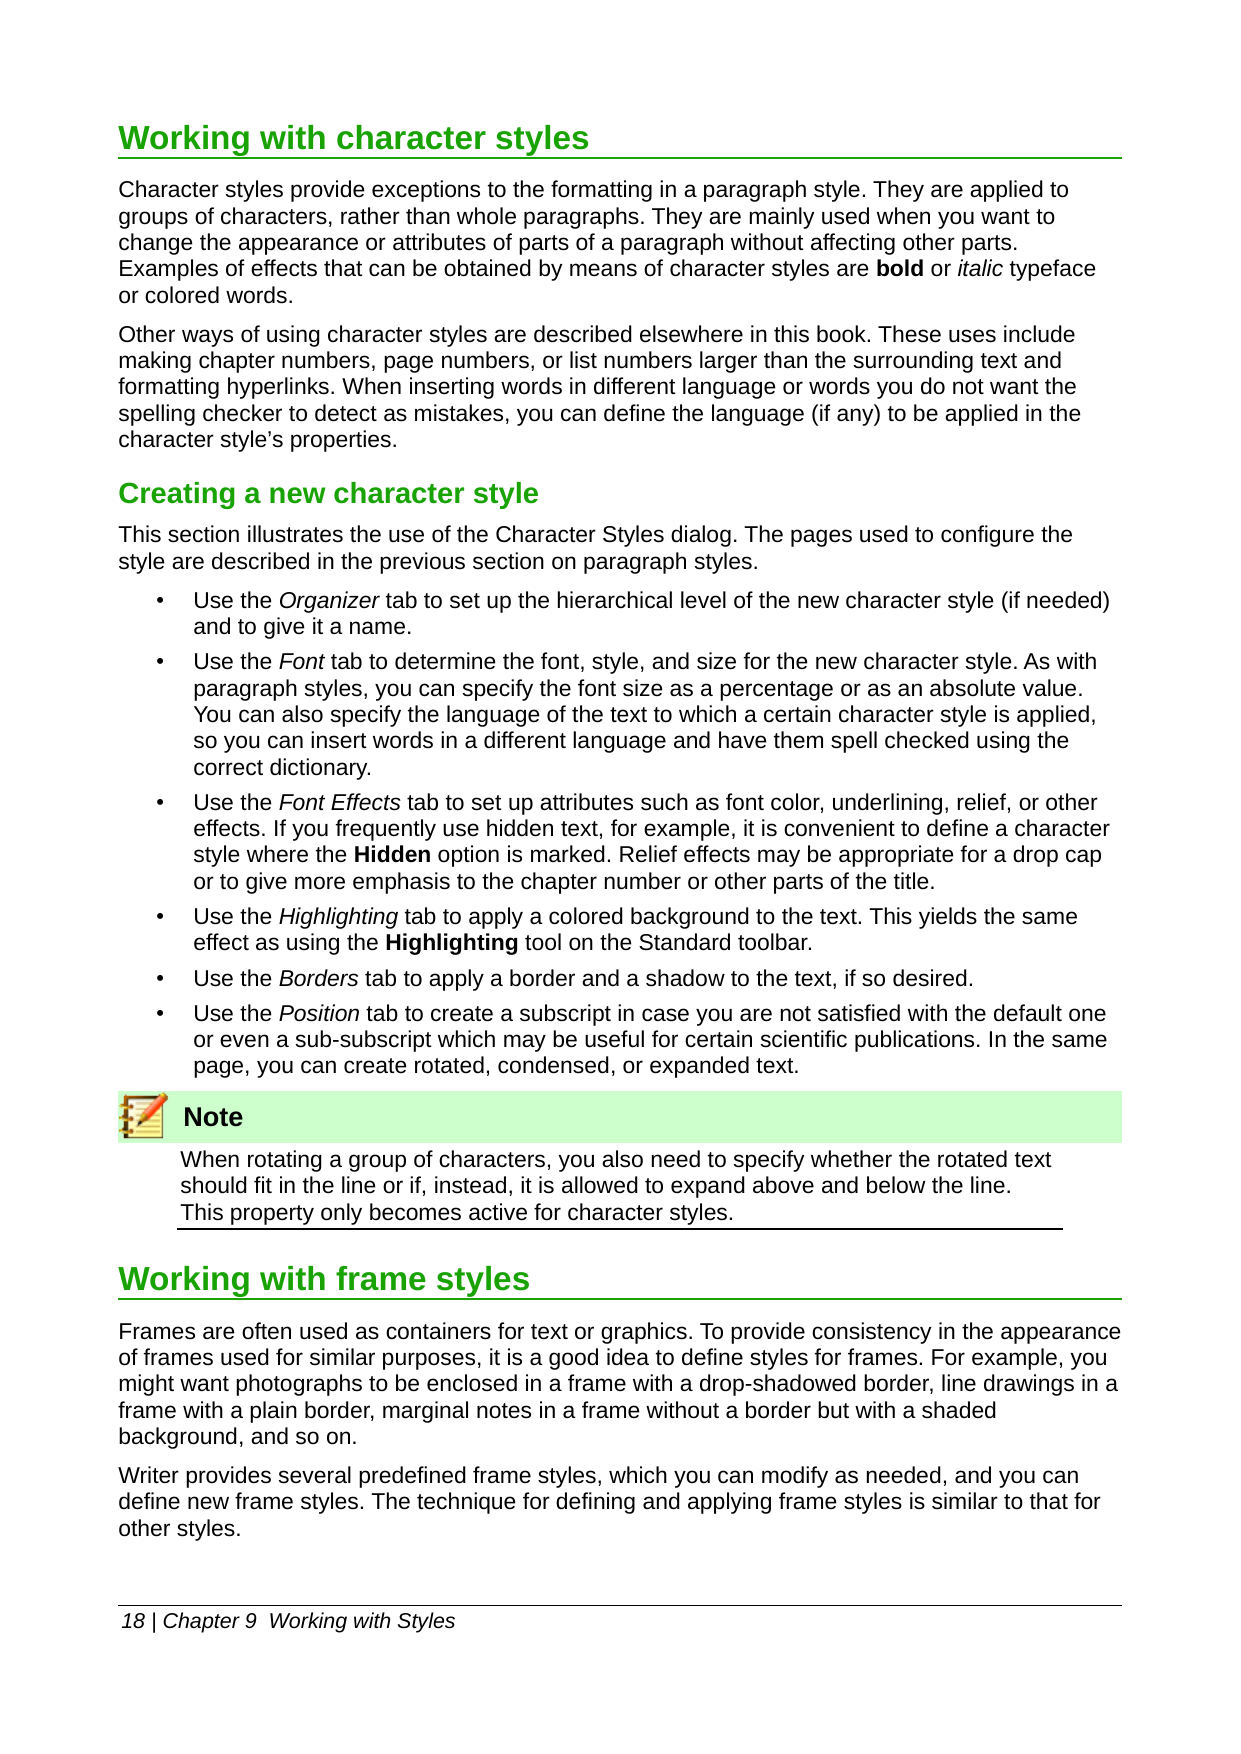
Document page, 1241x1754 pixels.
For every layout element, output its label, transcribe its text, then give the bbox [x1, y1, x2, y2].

text Frames are often used as containers for text or graphics. To provide consistency in the appearance of frames used for similar purposes, it is a good idea to define styles for frames. For example, you might want photographs to be enclosed in a frame with a drop-shadowed border, line drawings in a frame with a plain border, marginal notes in a frame without a border but with a shaded background, and so on. [118, 1318, 1122, 1449]
list Use the Font tab to determine the font, style, and size for the new character style. As with paragraph styles, you can specify the font size as a percentage or as an absolute value. You can also specify the language of the text to which a certain character style is applied, so you can insert words in a different language and have them spell checked using the correct dictionary. [156, 648, 1122, 780]
text Character styles provide exceptions to the formatting in a paragraph style. They are applied to groups of characters, rather than whole paragraphs. They are mainly used when you want to change the appearance or attributes of parts of a paragraph without affecting other parts. Examples of effects that can be obtained by means of character styles are bold or italic typeface or colored words. [118, 176, 1122, 308]
list Use the Position tab to create a subscript in case you are not satisfied with the default one or even a sub-subscript which may be useful for certain scientific publications. In the same page, you can create rotated, condensed, or expanded text. [156, 1000, 1122, 1079]
list Use the Organizer tab to set up the hierarchical level of the new character style (if needed) and to give it a name. [156, 587, 1122, 639]
text Writer provides several predefined frame styles, which you can modify as needed, and you can define new frame styles. The technique for defining and applying frame styles is similar to that for other styles. [118, 1462, 1122, 1541]
list Use the Borders tab to apply a border and a shadow to the text, if so desired. [156, 964, 1122, 991]
subtitle Creating a new character style [118, 476, 1122, 509]
list Use the Font Effects tab to set up attributes such as font color, underlining, relief, or other effects. If you frequently use hidden text, for example, it is convenient to define a character style where the Hidden option is marked. Relief effects may be appropriate for a drop cap or to give more emphasis to the chapter number or other parts of the title. [156, 789, 1122, 894]
subtitle Working with character styles [118, 118, 1122, 157]
text When rotating a group of characters, you also need to specify whether the rotated text should fit in the line or if, instead, it is allowed to expand above and below the line. This property only becomes active for character styles. [177, 1143, 1063, 1228]
subtitle Working with frame styles [118, 1259, 1122, 1298]
list Use the Highlighting tab to apply a colored background to the text. This yields the same effect as using the Highlighting tool on the Standard toolbar. [156, 903, 1122, 956]
text Other ways of using character styles are described elsewhere in this book. These uses include making chapter numbers, page numbers, or list numbers larger than the surrounding text and formatting hyperlinks. When inserting words in different language or words you do not want the spelling checker to detect as mistakes, you can define the language (if any) to be applied in the character style’s properties. [118, 321, 1122, 452]
text This section illustrates the use of the Character Styles dialog. The pages used to configure the style are described in the previous section on paragraph styles. [118, 521, 1122, 574]
picture [119, 1091, 170, 1142]
subtitle Note [118, 1091, 1122, 1143]
